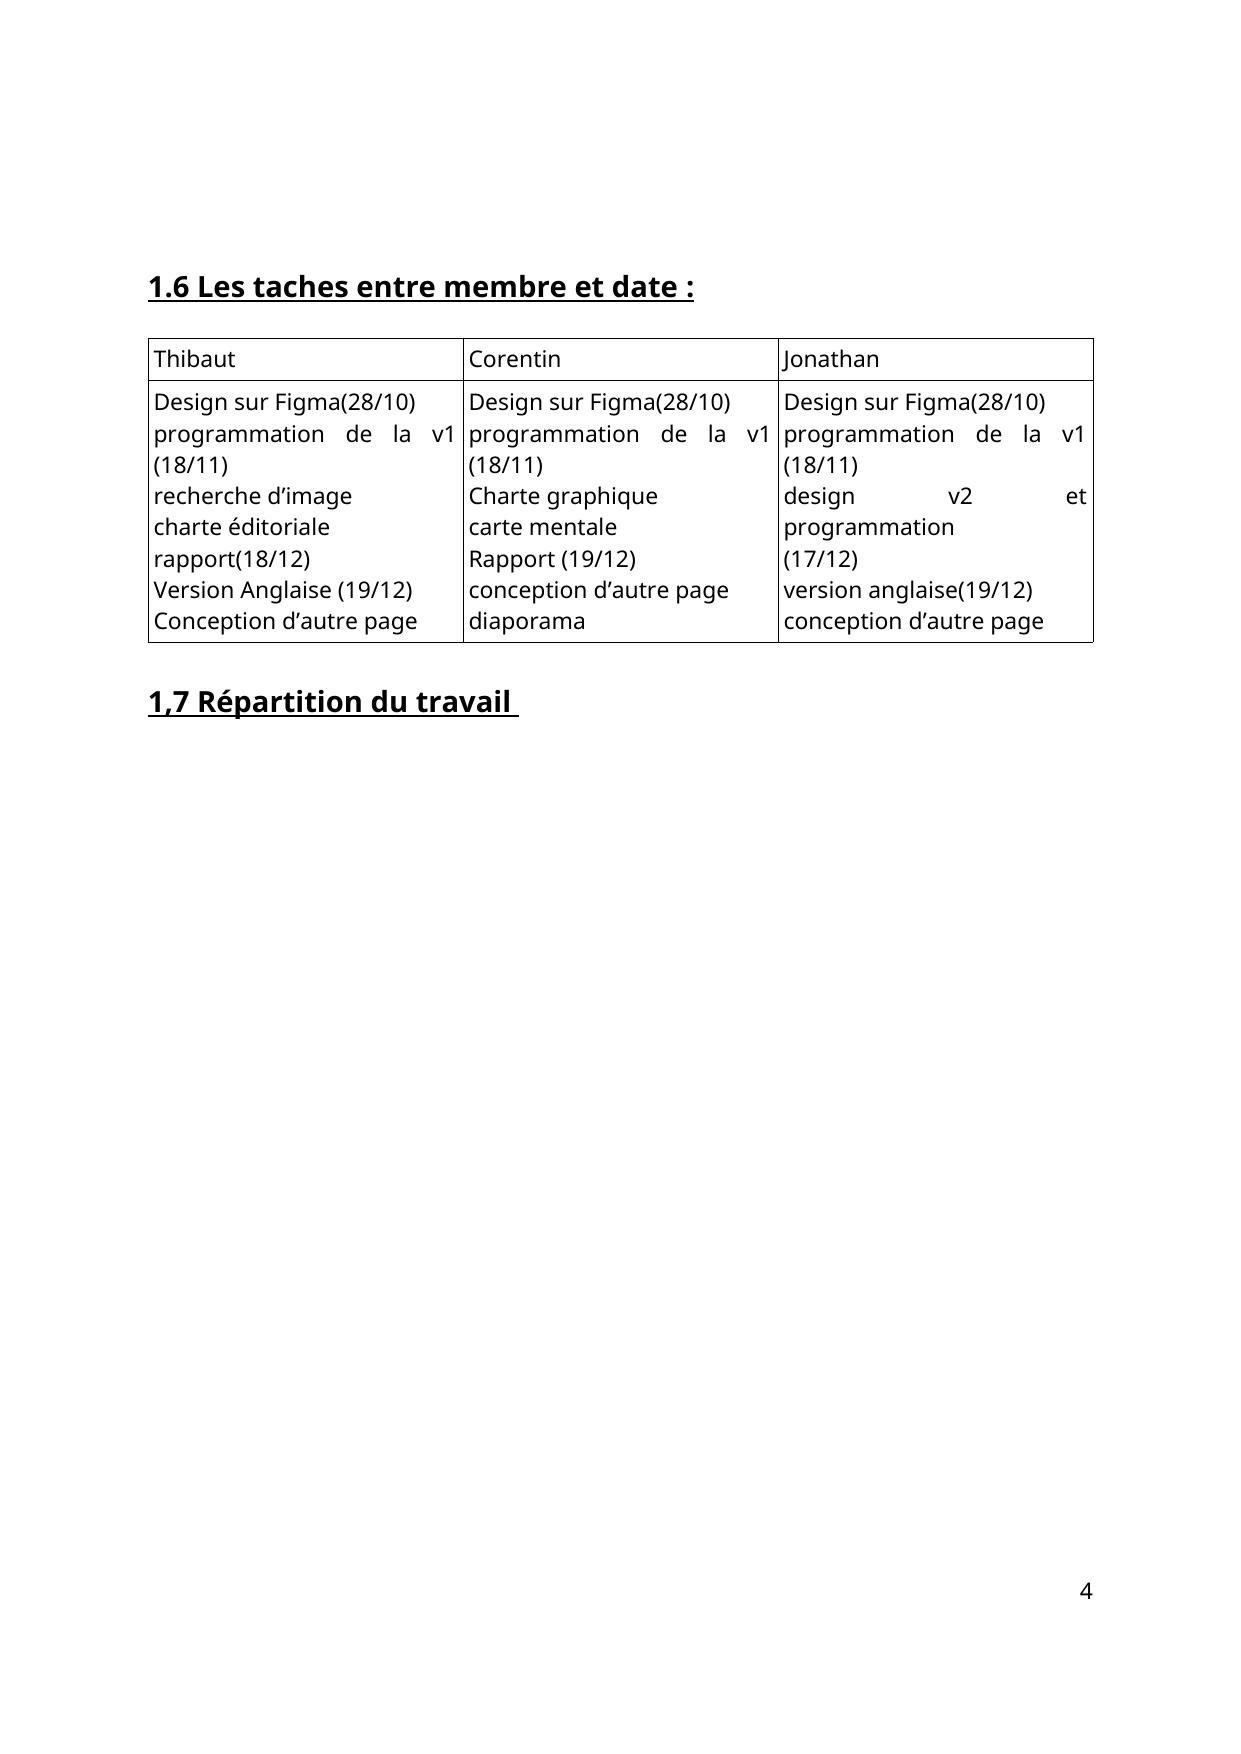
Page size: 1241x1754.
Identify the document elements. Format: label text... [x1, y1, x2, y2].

table_header Jonathan [779, 339, 1093, 380]
subtitle 1.6 Les taches entre membre et date : [148, 267, 1093, 306]
table_header Thibaut [149, 339, 463, 380]
table_cell Design sur Figma(28/10) programmation de la v1 (18/11) Charte graphique carte mentale Rapport (19/12) conception d’autre page diaporama [464, 381, 778, 642]
table_header Corentin [464, 339, 778, 380]
subtitle 1,7 Répartition du travail [148, 682, 1093, 721]
table_cell Design sur Figma(28/10) programmation de la v1 (18/11) design v2 et programmation (17/12) version anglaise(19/12) conception d’autre page [779, 381, 1093, 642]
table_cell Design sur Figma(28/10) programmation de la v1 (18/11) recherche d’image charte éditoriale rapport(18/12) Version Anglaise (19/12) Conception d’autre page [149, 381, 463, 642]
